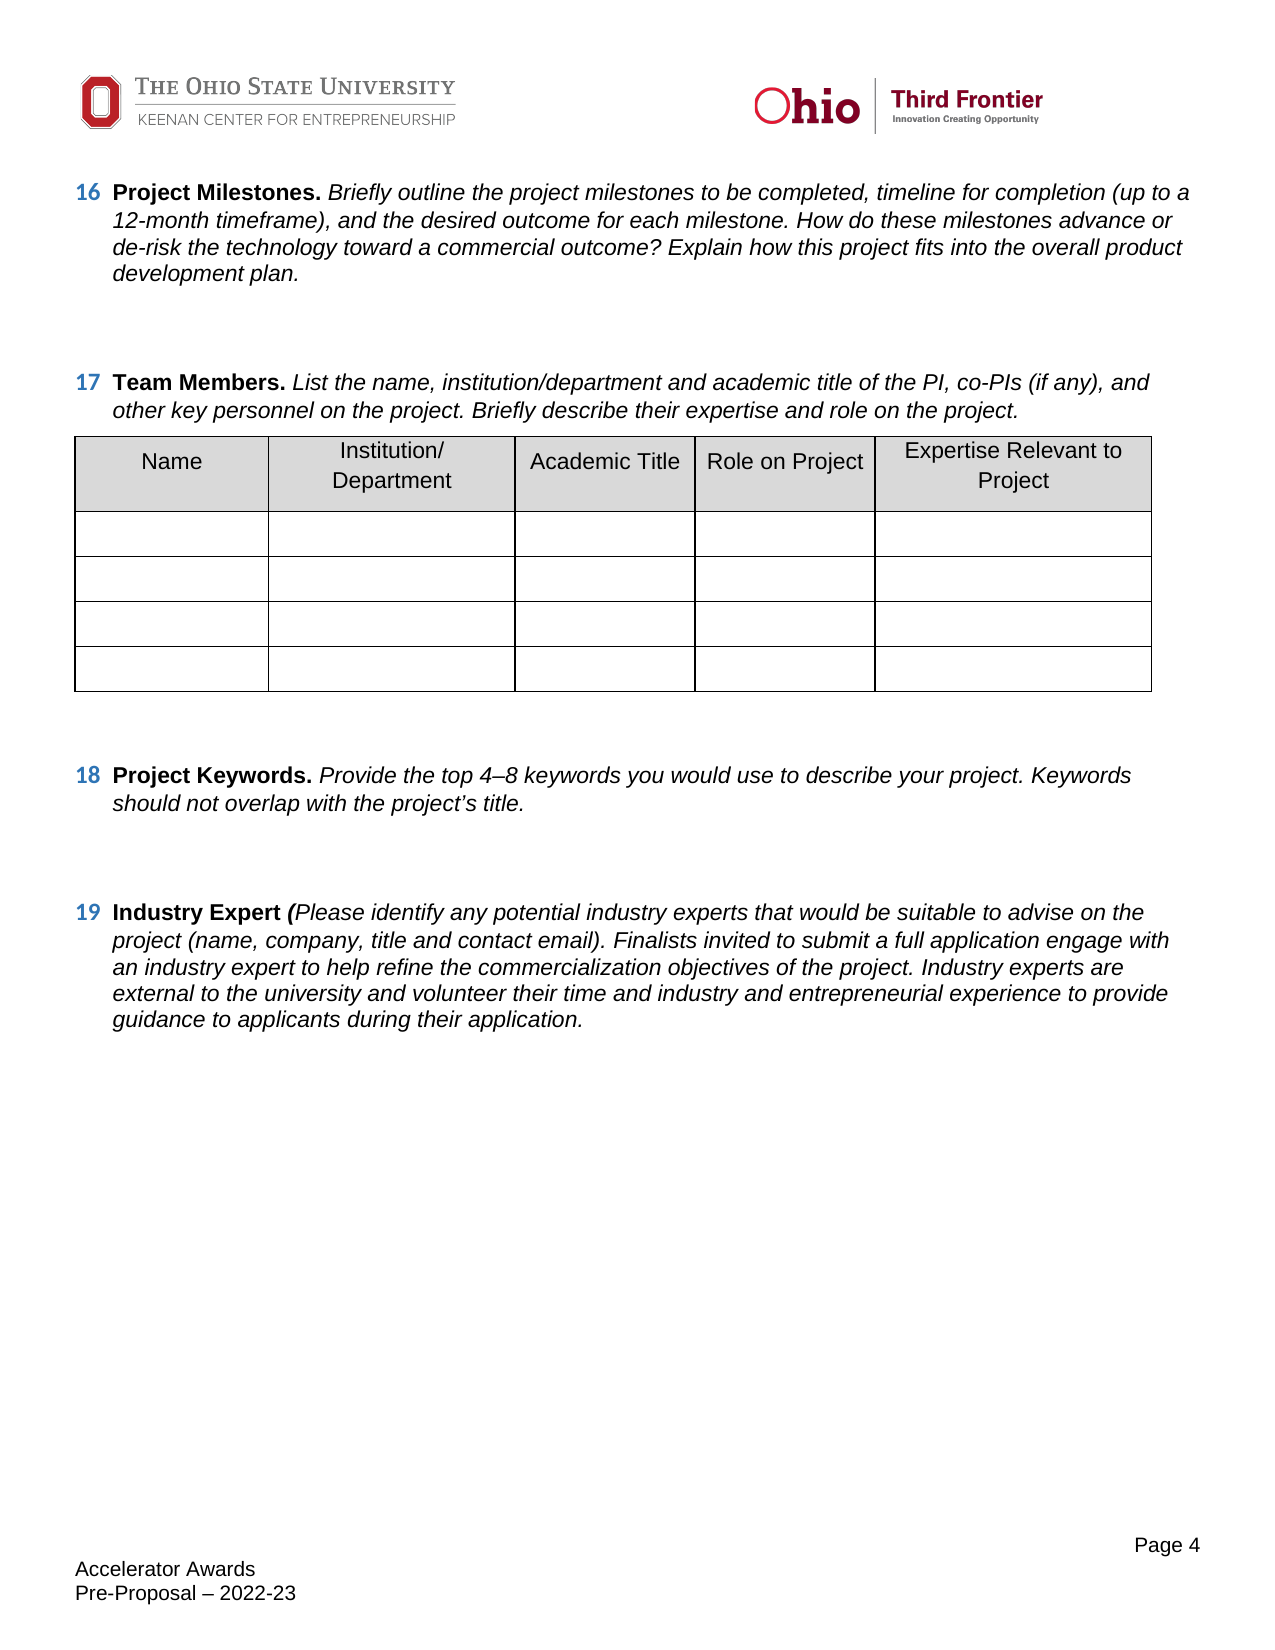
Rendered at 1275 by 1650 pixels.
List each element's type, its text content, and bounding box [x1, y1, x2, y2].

table_cell [269, 512, 514, 556]
picture [754, 78, 1043, 134]
table_cell [696, 557, 874, 601]
table_cell [516, 647, 694, 691]
table_cell [876, 602, 1151, 646]
table_header Expertise Relevant to Project [876, 437, 1151, 511]
table_cell [876, 512, 1151, 556]
table_cell [516, 602, 694, 646]
table_cell [696, 647, 874, 691]
table_cell [696, 602, 874, 646]
subtitle Industry Expert (Please identify any potential industry experts that would be suitable to advise on the project (name, company, title and contact email). Finalists invited to submit a full application engage with an industry expert to help refine the commercialization objectives of the project. Industry experts are external to the university and volunteer their time and industry and entrepreneurial experience to provide guidance to applicants during their application. [75, 897, 1200, 1032]
table_header Academic Title [516, 437, 694, 511]
table_cell [269, 647, 514, 691]
table_cell [76, 602, 268, 646]
table_cell [76, 557, 268, 601]
table_cell [269, 602, 514, 646]
table_cell [76, 647, 268, 691]
table_cell [696, 512, 874, 556]
picture [80, 75, 456, 151]
table_header Name [76, 437, 268, 511]
table_cell [269, 557, 514, 601]
table_cell [876, 647, 1151, 691]
subtitle Team Members. List the name, institution/department and academic title of the PI, co-PIs (if any), and other key personnel on the project. Briefly describe their expertise and role on the project. [75, 366, 1200, 423]
table_cell [76, 512, 268, 556]
subtitle Project Keywords. Provide the top 4–8 keywords you would use to describe your project. Keywords should not overlap with the project’s title. [75, 759, 1200, 816]
table_cell [516, 557, 694, 601]
table_header Role on Project [696, 437, 874, 511]
subtitle Project Milestones. Briefly outline the project milestones to be completed, timeline for completion (up to a 12-month timeframe), and the desired outcome for each milestone. How do these milestones advance or de-risk the technology toward a commercial outcome? Explain how this project fits into the overall product development plan. [75, 177, 1200, 286]
table_cell [516, 512, 694, 556]
table_cell [876, 557, 1151, 601]
table_header Institution/Department [269, 437, 514, 511]
